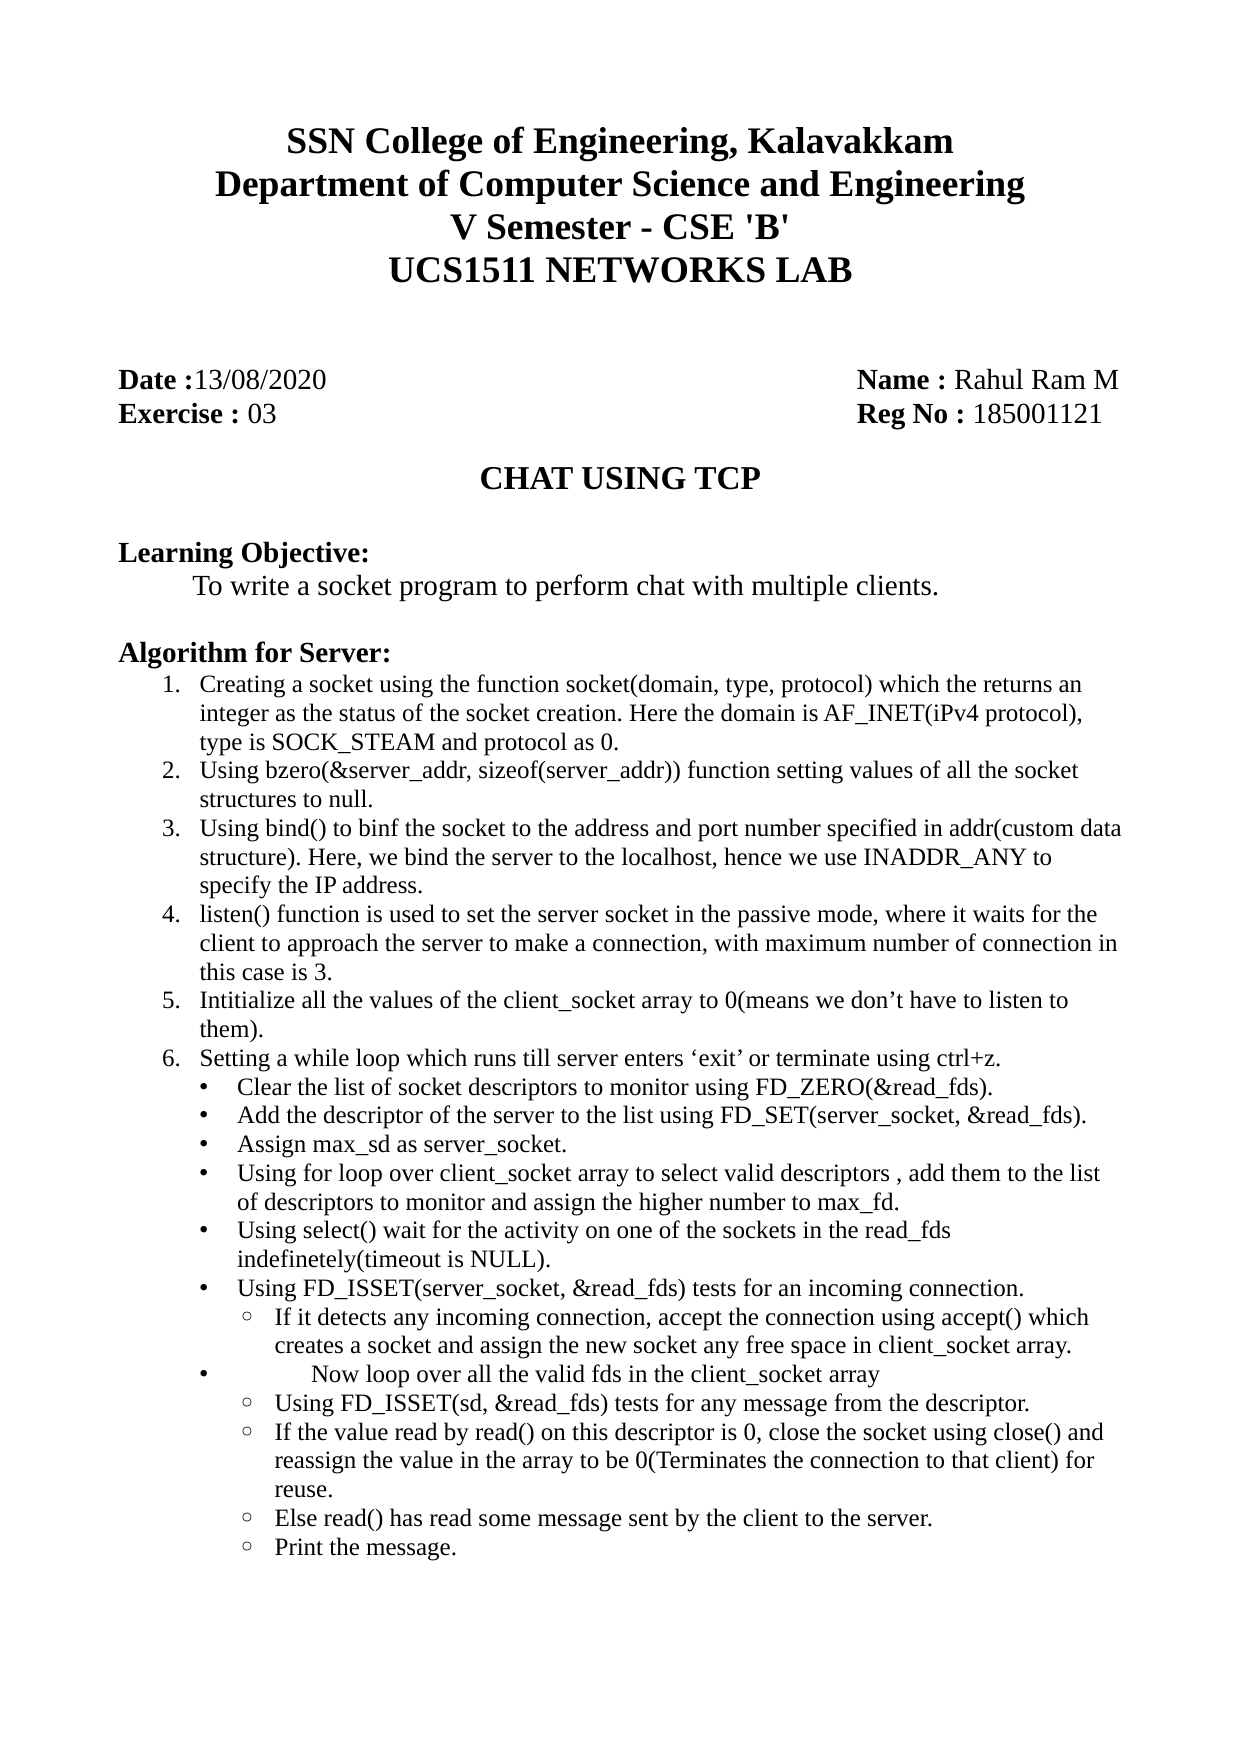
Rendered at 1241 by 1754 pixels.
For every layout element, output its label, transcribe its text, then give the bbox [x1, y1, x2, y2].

list Creating a socket using the function socket(domain, type, protocol) which the returns an integer as the status of the socket creation. Here the domain is AF_INET(iPv4 protocol), type is SOCK_STEAM and protocol as 0. [162, 669, 1122, 755]
list Clear the list of socket descriptors to monitor using FD_ZERO(&read_fds). [199, 1072, 1122, 1100]
text To write a socket program to perform chat with multiple clients. [118, 568, 1122, 602]
list Print the message. [237, 1532, 1122, 1560]
text Date :13/08/2020 Name : Rahul Ram M [118, 362, 1122, 396]
list listen() function is used to set the server socket in the passive mode, where it waits for the client to approach the server to make a connection, with maximum number of connection in this case is 3. [162, 899, 1122, 985]
text Algorithm for Server: [118, 636, 1122, 669]
list Using bind() to binf the socket to the address and port number specified in addr(custom data structure). Here, we bind the server to the localhost, hence we use INADDR_ANY to specify the IP address. [162, 813, 1122, 899]
list Assign max_sd as server_socket. [199, 1129, 1122, 1158]
list If it detects any incoming connection, accept the connection using accept() which creates a socket and assign the new socket any free space in client_socket array. [237, 1302, 1122, 1359]
list Setting a while loop which runs till server enters ‘exit’ or terminate using ctrl+z. [162, 1043, 1122, 1072]
list Using bzero(&server_addr, sizeof(server_addr)) function setting values of all the socket structures to null. [162, 755, 1122, 813]
list Else read() has read some message sent by the client to the server. [237, 1503, 1122, 1532]
text Learning Objective: [118, 535, 1122, 568]
list Add the descriptor of the server to the list using FD_SET(server_socket, &read_fds). [199, 1100, 1122, 1129]
text SSN College of Engineering, Kalavakkam [118, 118, 1122, 161]
list Using FD_ISSET(sd, &read_fds) tests for any message from the descriptor. [237, 1388, 1122, 1417]
list Intitialize all the values of the client_socket array to 0(means we don’t have to listen to them). [162, 985, 1122, 1043]
list If the value read by read() on this descriptor is 0, close the socket using close() and reassign the value in the array to be 0(Terminates the connection to that client) for reuse. [237, 1417, 1122, 1503]
text V Semester - CSE 'B' [118, 204, 1122, 247]
list Using FD_ISSET(server_socket, &read_fds) tests for an incoming connection. [199, 1273, 1122, 1302]
list Now loop over all the valid fds in the client_socket array [199, 1359, 1122, 1388]
list Using for loop over client_socket array to select valid descriptors , add them to the list of descriptors to monitor and assign the higher number to max_fd. [199, 1158, 1122, 1215]
text Department of Computer Science and Engineering [118, 161, 1122, 204]
text Exercise : 03 Reg No : 185001121 [118, 396, 1122, 429]
list Using select() wait for the activity on one of the sockets in the read_fds indefinetely(timeout is NULL). [199, 1215, 1122, 1273]
text UCS1511 NETWORKS LAB [118, 247, 1122, 291]
text CHAT USING TCP [118, 458, 1122, 497]
